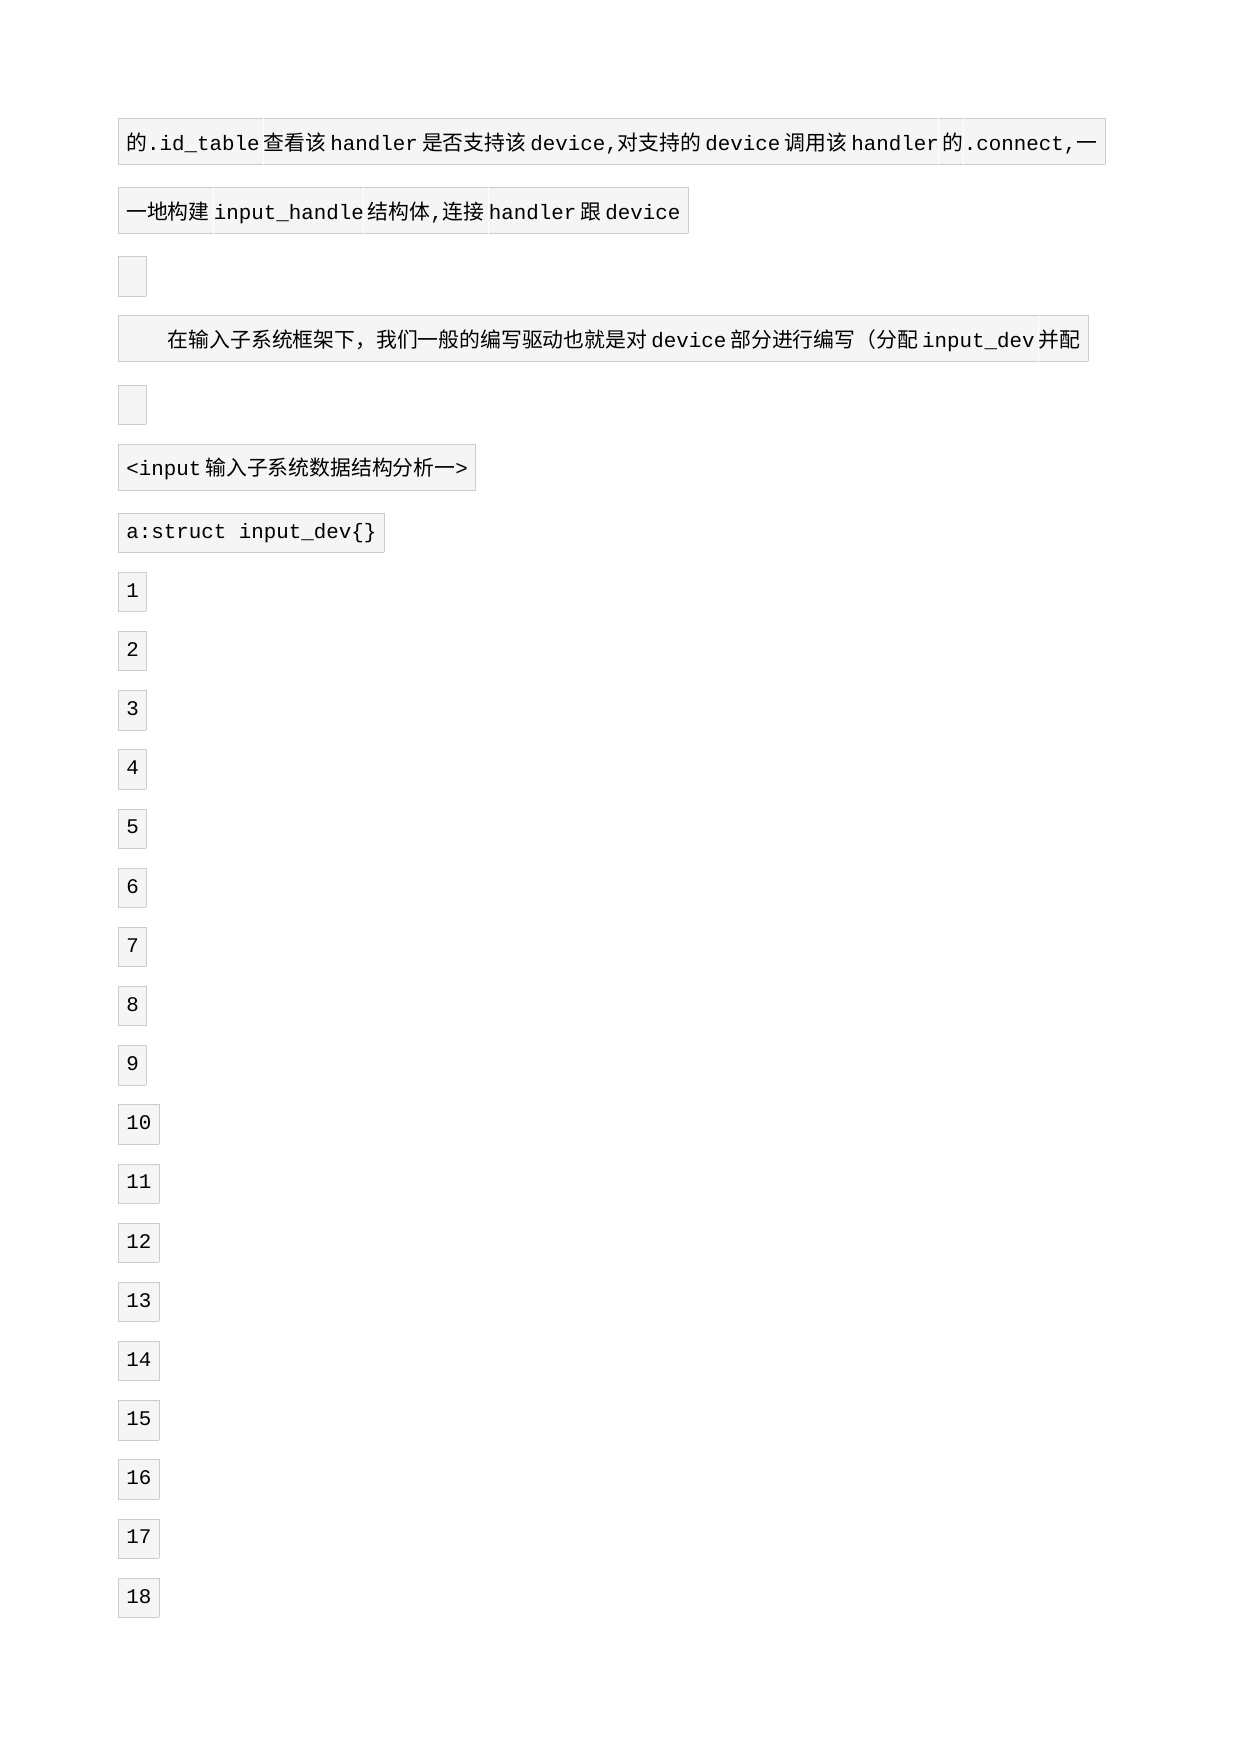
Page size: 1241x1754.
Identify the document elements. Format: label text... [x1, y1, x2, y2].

text 1 [119, 573, 146, 611]
text [160, 1459, 1122, 1499]
text 6 [119, 869, 146, 907]
text [160, 1578, 1122, 1617]
text [385, 513, 1122, 552]
text 在输入子系统框架下，我们一般的编写驱动也就是对device部分进行编写（分配input_dev并配 [119, 316, 1088, 361]
text 的.id_table查看该handler是否支持该device,对支持的device调用该handler的.connect,一一地构建input_handle结构体,连接handler跟device [118, 118, 1122, 233]
text [160, 1518, 1122, 1558]
text 7 [119, 928, 146, 966]
text [160, 1400, 1122, 1440]
text 15 [119, 1401, 159, 1440]
text [147, 808, 1122, 848]
text [476, 444, 1122, 490]
text 5 [119, 810, 146, 848]
text [160, 1104, 1122, 1144]
text 12 [119, 1224, 159, 1262]
text 14 [119, 1342, 159, 1380]
text [147, 868, 1122, 907]
text 11 [119, 1165, 159, 1203]
text [147, 631, 1122, 671]
text 8 [119, 987, 146, 1025]
text 10 [119, 1105, 159, 1144]
text [160, 1223, 1122, 1262]
text [160, 1341, 1122, 1381]
text 9 [119, 1046, 146, 1085]
text 2 [119, 632, 146, 670]
text [147, 749, 1122, 789]
text 3 [119, 691, 146, 730]
text 16 [119, 1460, 159, 1499]
text [160, 1163, 1122, 1203]
text <input输入子系统数据结构分析一> [119, 445, 475, 490]
text 17 [119, 1520, 159, 1558]
text [147, 1045, 1122, 1085]
text [147, 690, 1122, 730]
text a:struct input_dev{} [119, 514, 384, 552]
text [1089, 315, 1122, 361]
text [147, 986, 1122, 1026]
text 4 [119, 750, 146, 789]
text 18 [119, 1579, 159, 1617]
text [160, 1282, 1122, 1321]
text [147, 927, 1122, 966]
text [147, 572, 1122, 611]
text 13 [119, 1283, 159, 1321]
